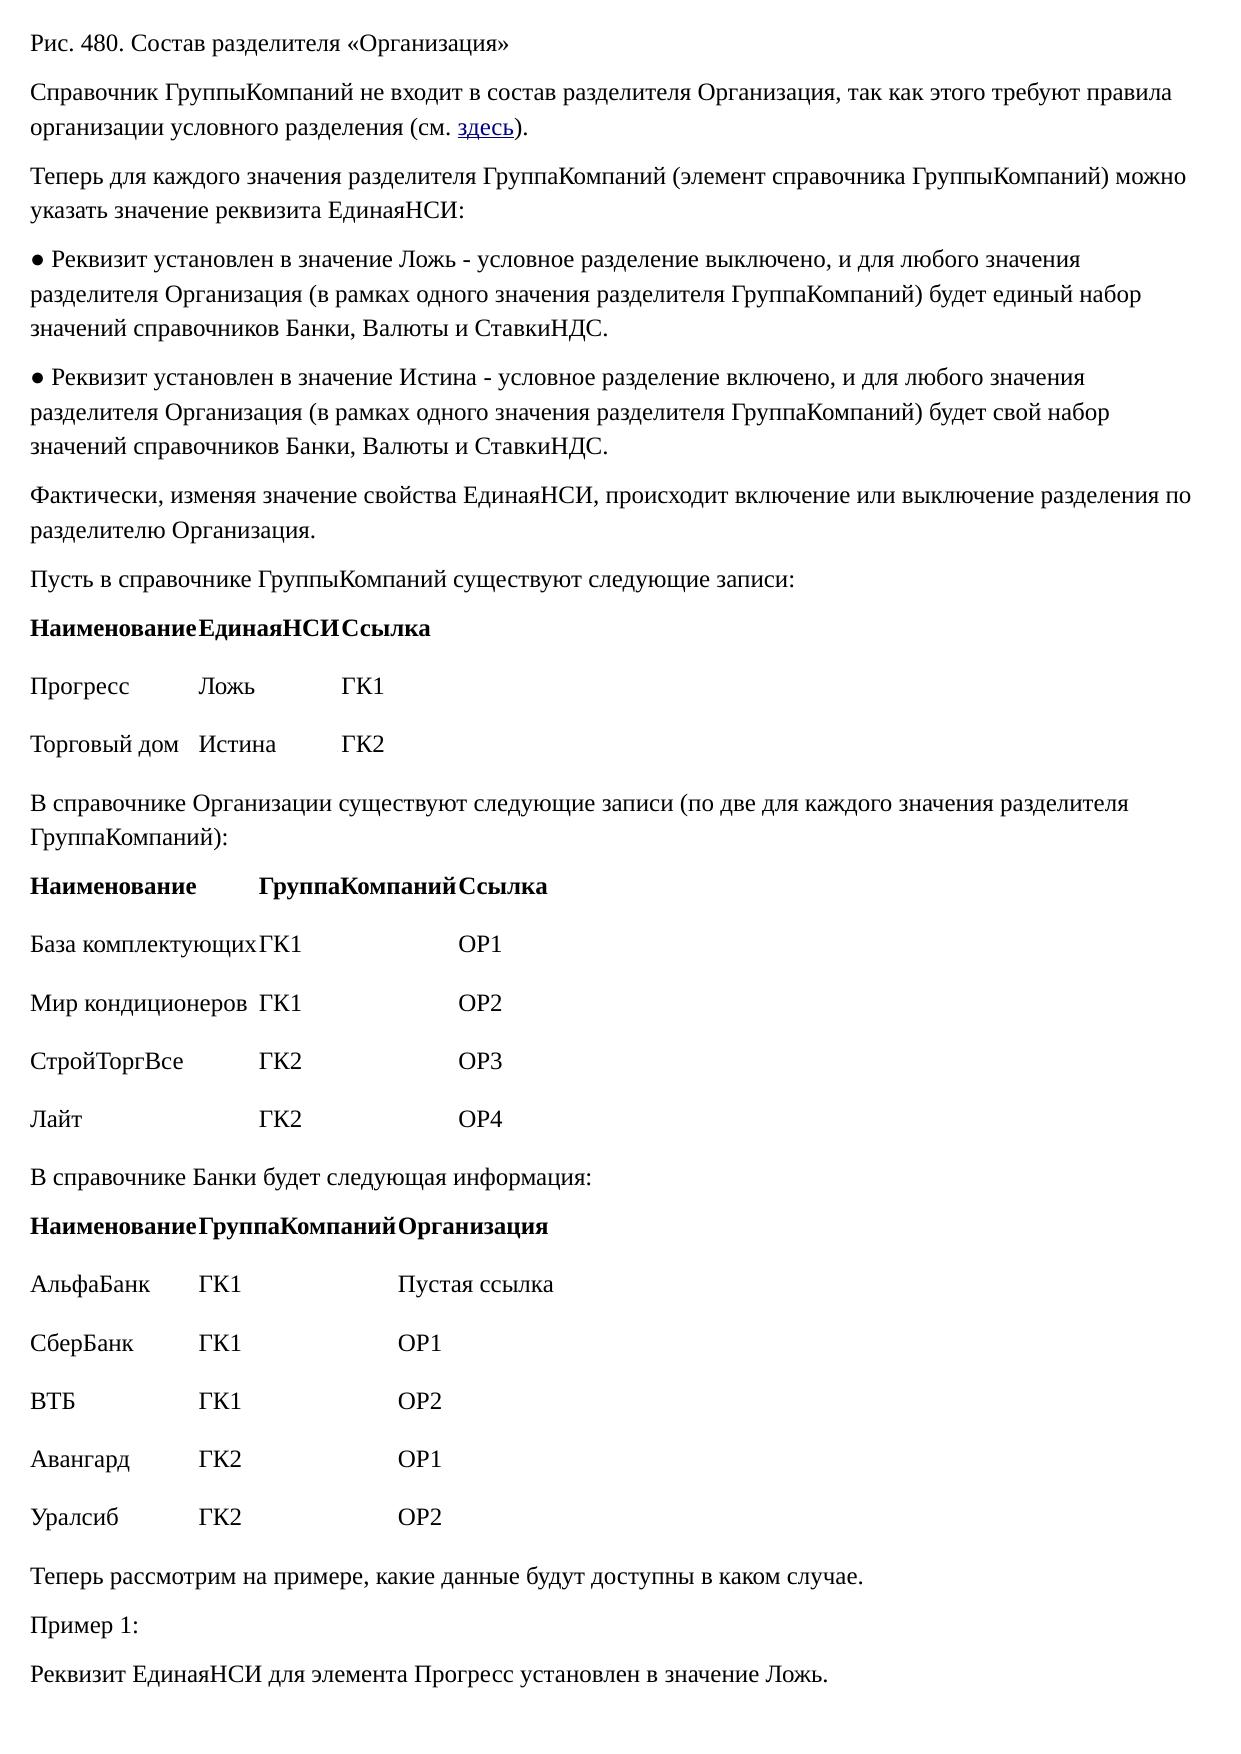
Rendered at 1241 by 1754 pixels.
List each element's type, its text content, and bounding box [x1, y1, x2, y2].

table_header ГруппаКомпаний [198, 1211, 398, 1269]
table_cell ОР4 [458, 1104, 549, 1162]
table_cell ГК1 [198, 1386, 398, 1444]
table_cell ОР1 [398, 1328, 555, 1386]
text Справочник ГруппыКомпаний не входит в состав разделителя Организация, так как этого требуют правила организации условного разделения (см. здесь). [30, 77, 1211, 140]
table_header Наименование [30, 1211, 198, 1269]
table_cell ОР1 [398, 1444, 555, 1502]
text Теперь для каждого значения разделителя ГруппаКомпаний (элемент справочника ГруппыКомпаний) можно указать значение реквизита ЕдинаяНСИ: [30, 161, 1211, 224]
table_cell ГК2 [198, 1503, 398, 1561]
text Фактически, изменяя значение свойства ЕдинаяНСИ, происходит включение или выключение разделения по разделителю Организация. [30, 480, 1211, 543]
text В справочнике Организации существуют следующие записи (по две для каждого значения разделителя ГруппаКомпаний): [30, 788, 1211, 851]
text ● Реквизит установлен в значение Ложь ‑ условное разделение выключено, и для любого значения разделителя Организация (в рамках одного значения разделителя ГруппаКомпаний) будет единый набор значений справочников Банки, Валюты и СтавкиНДС. [30, 244, 1211, 342]
table_cell ГК1 [198, 1328, 398, 1386]
text Теперь рассмотрим на примере, какие данные будут доступны в каком случае. [30, 1561, 1211, 1589]
table_cell ГК2 [259, 1046, 458, 1104]
table_cell Пустая ссылка [398, 1270, 555, 1328]
table_cell СтройТоргВсе [30, 1046, 258, 1104]
table_cell ГК2 [341, 729, 432, 788]
table_cell АльфаБанк [30, 1270, 198, 1328]
text В справочнике Банки будет следующая информация: [30, 1162, 1211, 1191]
text Рис. 480. Состав разделителя «Организация» [30, 28, 1211, 57]
table_cell ОР2 [398, 1386, 555, 1444]
table_header Наименование [30, 613, 198, 671]
table_header Ссылка [458, 871, 549, 929]
table_cell Ложь [198, 671, 341, 729]
table_cell Уралсиб [30, 1503, 198, 1561]
table_cell Торговый дом [30, 729, 198, 788]
table_header Организация [398, 1211, 555, 1269]
table_cell Авангард [30, 1444, 198, 1502]
table_cell ОР2 [398, 1503, 555, 1561]
table_header Ссылка [341, 613, 432, 671]
table_cell Лайт [30, 1104, 258, 1162]
table_cell Истина [198, 729, 341, 788]
table_cell База комплектующих [30, 929, 258, 988]
table_cell ОР3 [458, 1046, 549, 1104]
table_cell Прогресс [30, 671, 198, 729]
table_header ЕдинаяНСИ [198, 613, 341, 671]
table_cell ГК2 [198, 1444, 398, 1502]
table_cell ГК1 [341, 671, 432, 729]
table_cell ГК1 [259, 929, 458, 988]
text ● Реквизит установлен в значение Истина ‑ условное разделение включено, и для любого значения разделителя Организация (в рамках одного значения разделителя ГруппаКомпаний) будет свой набор значений справочников Банки, Валюты и СтавкиНДС. [30, 362, 1211, 460]
text Пусть в справочнике ГруппыКомпаний существуют следующие записи: [30, 564, 1211, 593]
table_cell ОР2 [458, 988, 549, 1046]
table_cell Мир кондиционеров [30, 988, 258, 1046]
table_cell СберБанк [30, 1328, 198, 1386]
text Реквизит ЕдинаяНСИ для элемента Прогресс установлен в значение Ложь. [30, 1659, 1211, 1688]
table_cell ОР1 [458, 929, 549, 988]
table_header ГруппаКомпаний [259, 871, 458, 929]
table_cell ВТБ [30, 1386, 198, 1444]
table_cell ГК1 [259, 988, 458, 1046]
table_cell ГК2 [259, 1104, 458, 1162]
text Пример 1: [30, 1610, 1211, 1638]
table_cell ГК1 [198, 1270, 398, 1328]
table_header Наименование [30, 871, 258, 929]
